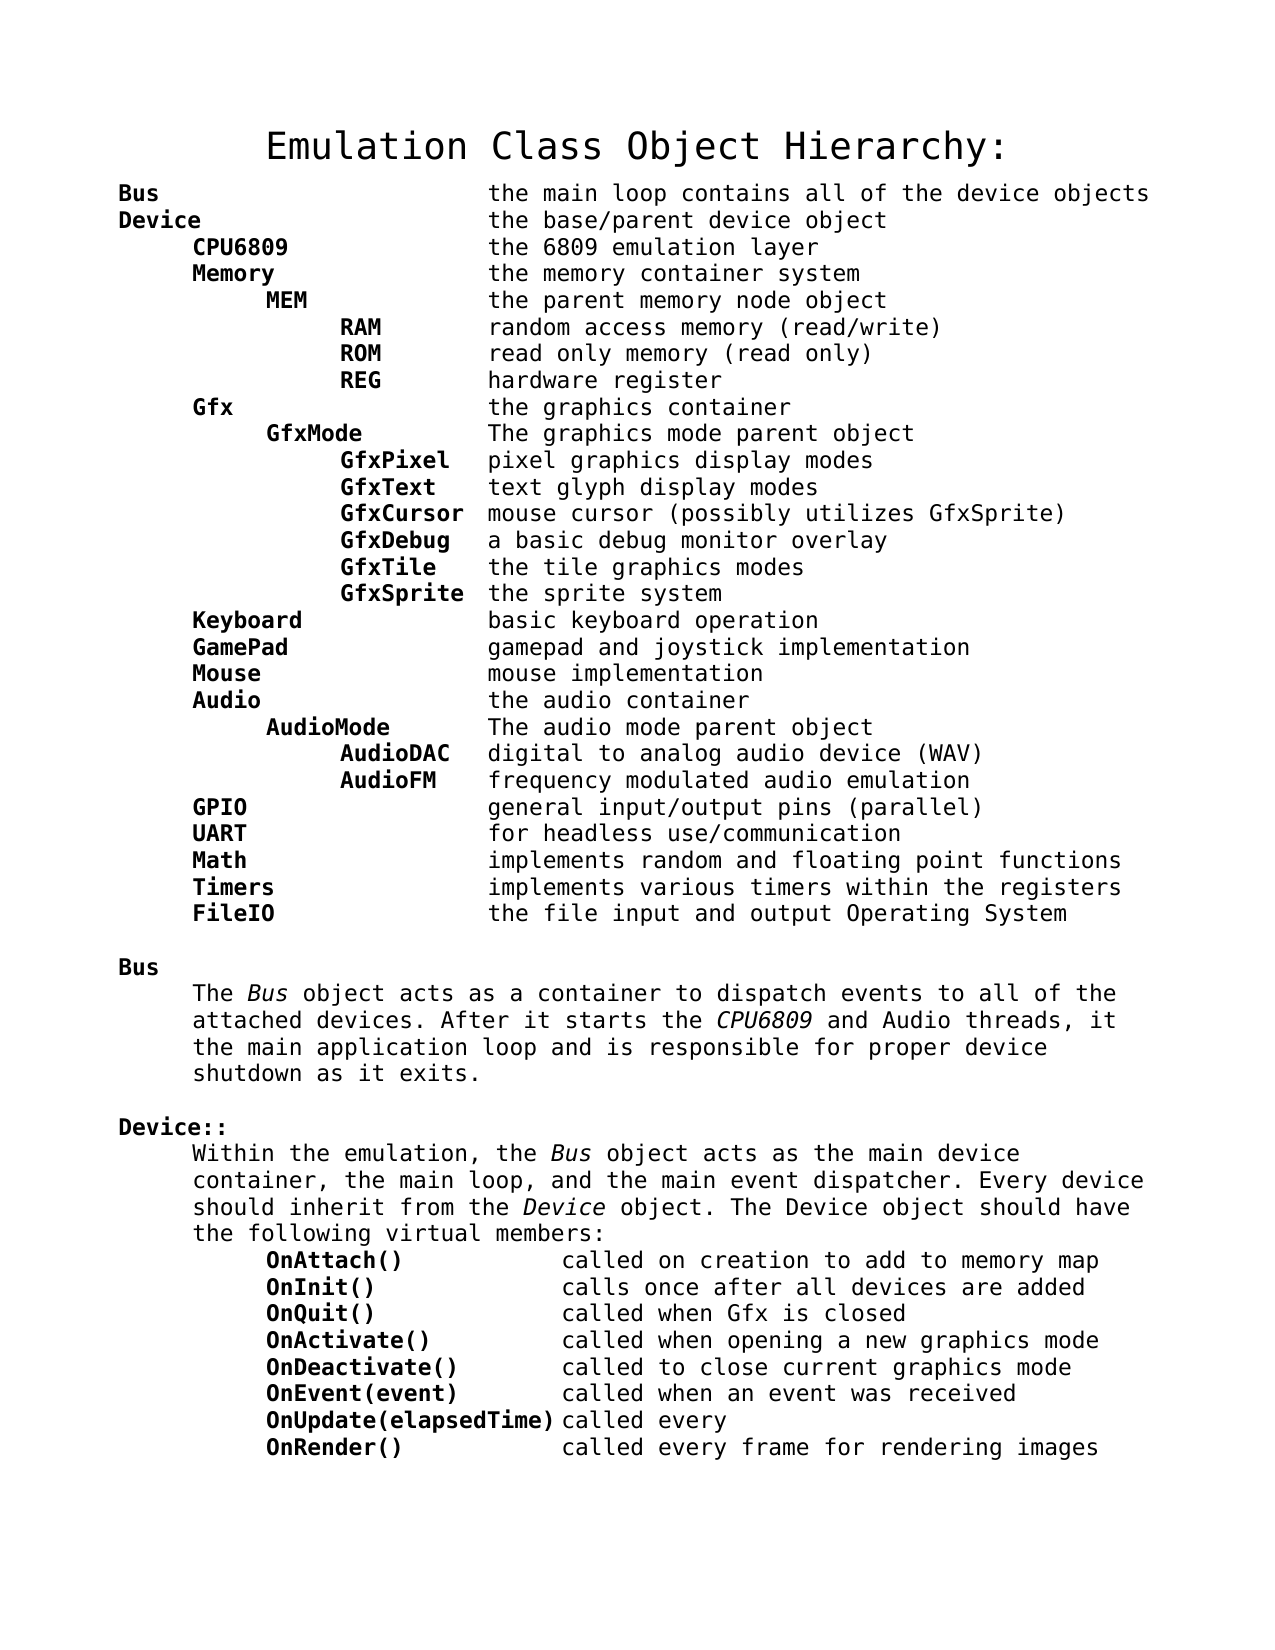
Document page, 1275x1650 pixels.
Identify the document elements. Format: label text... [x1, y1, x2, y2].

text OnAttach() called on creation to add to memory map [118, 1247, 1157, 1274]
text OnEvent(event) called when an event was received [118, 1381, 1157, 1407]
text OnDeactivate() called to close current graphics mode [118, 1354, 1157, 1381]
text GfxText text glyph display modes [118, 474, 1157, 501]
text FileIO the file input and output Operating System [118, 901, 1157, 927]
text OnQuit() called when Gfx is closed [118, 1301, 1157, 1327]
text Mouse mouse implementation [118, 661, 1157, 687]
text GfxTile the tile graphics modes [118, 554, 1157, 581]
text OnInit() calls once after all devices are added [118, 1274, 1157, 1301]
text Memory the memory container system [118, 261, 1157, 287]
text Audio the audio container [118, 687, 1157, 714]
text ROM read only memory (read only) [118, 341, 1157, 367]
text Bus the main loop contains all of the device objects [118, 181, 1157, 207]
text REG hardware register [118, 367, 1157, 394]
subtitle Emulation Class Object Hierarchy: [118, 124, 1157, 168]
text OnRender() called every frame for rendering images [118, 1434, 1157, 1461]
text GfxMode The graphics mode parent object [118, 421, 1157, 447]
text GamePad gamepad and joystick implementation [118, 634, 1157, 661]
text AudioDAC digital to analog audio device (WAV) [118, 741, 1157, 767]
text Math implements random and floating point functions [118, 847, 1157, 874]
text The Bus object acts as a container to dispatch events to all of the [118, 981, 1157, 1007]
text GPIO general input/output pins (parallel) [118, 794, 1157, 821]
text Device the base/parent device object [118, 207, 1157, 234]
text the following virtual members: [118, 1221, 1157, 1247]
text container, the main loop, and the main event dispatcher. Every device [118, 1167, 1157, 1194]
text shutdown as it exits. [118, 1061, 1157, 1087]
text RAM random access memory (read/write) [118, 314, 1157, 341]
text OnUpdate(elapsedTime) called every [118, 1407, 1157, 1434]
text GfxDebug a basic debug monitor overlay [118, 527, 1157, 554]
text GfxCursor mouse cursor (possibly utilizes GfxSprite) [118, 501, 1157, 527]
text UART for headless use/communication [118, 821, 1157, 847]
text Bus [118, 954, 1157, 981]
text Device:: [118, 1114, 1157, 1141]
text the main application loop and is responsible for proper device [118, 1034, 1157, 1061]
text AudioMode The audio mode parent object [118, 714, 1157, 741]
text CPU6809 the 6809 emulation layer [118, 234, 1157, 261]
text OnActivate() called when opening a new graphics mode [118, 1327, 1157, 1354]
text AudioFM frequency modulated audio emulation [118, 767, 1157, 794]
text GfxPixel pixel graphics display modes [118, 447, 1157, 474]
text GfxSprite the sprite system [118, 581, 1157, 607]
text Keyboard basic keyboard operation [118, 607, 1157, 634]
text attached devices. After it starts the CPU6809 and Audio threads, it [118, 1007, 1157, 1034]
text should inherit from the Device object. The Device object should have [118, 1194, 1157, 1221]
text MEM the parent memory node object [118, 287, 1157, 314]
text Gfx the graphics container [118, 394, 1157, 421]
text Timers implements various timers within the registers [118, 874, 1157, 901]
text Within the emulation, the Bus object acts as the main device [118, 1141, 1157, 1167]
